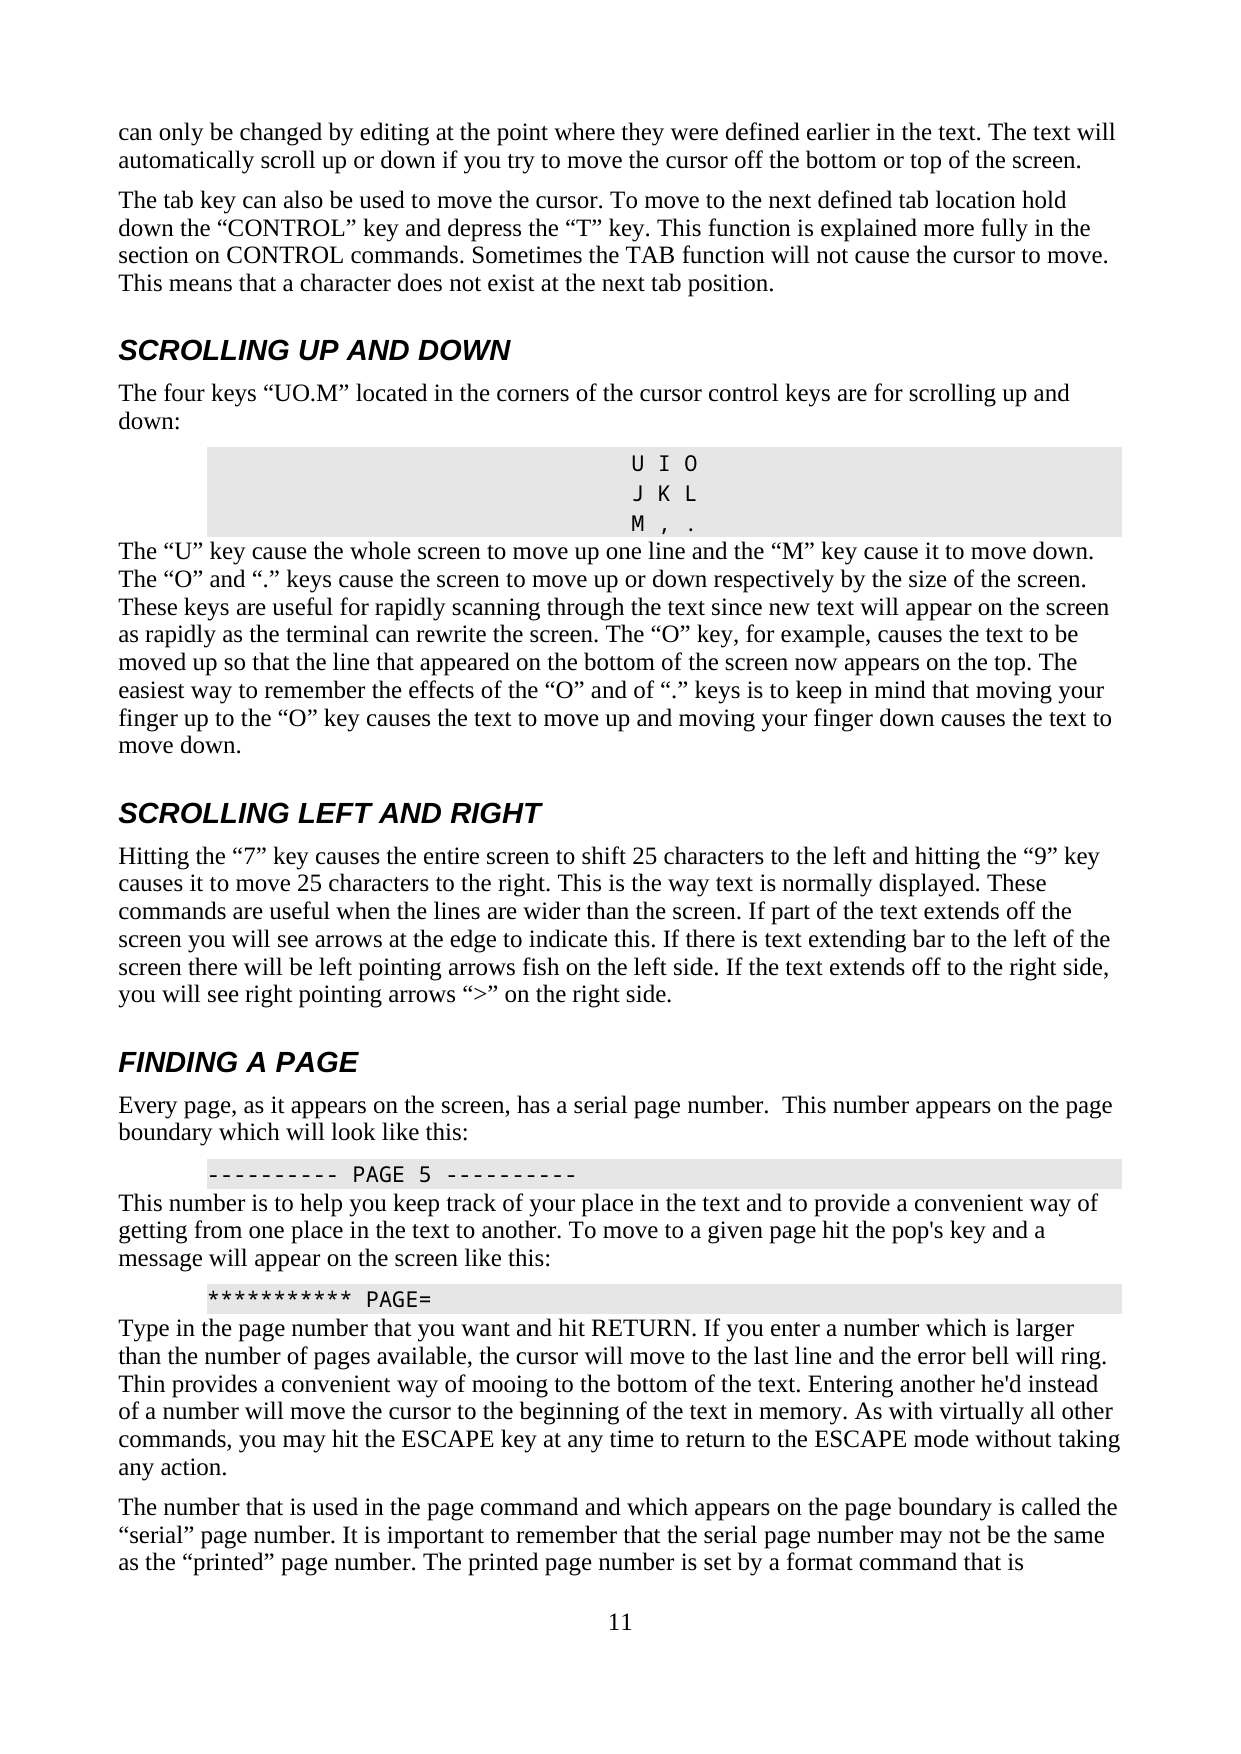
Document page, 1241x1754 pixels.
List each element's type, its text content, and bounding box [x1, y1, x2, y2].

text Hitting the “7” key causes the entire screen to shift 25 characters to the left and hitting the “9” key causes it to move 25 characters to the right. This is the way text is normally displayed. These commands are useful when the lines are wider than the screen. If part of the text extends off the screen you will see arrows at the edge to indicate this. If there is text extending bar to the left of the screen there will be left pointing arrows fish on the left side. If the text extends off to the right side, you will see right pointing arrows “>” on the right side. [118, 842, 1122, 1008]
text M , . [207, 507, 1122, 537]
text The four keys “UO.M” located in the corners of the cursor control keys are for scrolling up and down: [118, 379, 1122, 435]
subtitle SCROLLING UP AND DOWN [118, 334, 1122, 367]
text The “U” key cause the whole screen to move up one line and the “M” key cause it to move down. The “O” and “.” keys cause the screen to move up or down respectively by the size of the screen. These keys are useful for rapidly scanning through the text since new text will appear on the screen as rapidly as the terminal can rewrite the screen. The “O” key, for example, causes the text to be moved up so that the line that appeared on the bottom of the screen now appears on the top. The easiest way to remember the effects of the “O” and of “.” keys is to keep in mind that moving your finger up to the “O” key causes the text to move up and moving your finger down causes the text to move down. [118, 537, 1122, 759]
text The tab key can also be used to move the cursor. To move to the next defined tab location hold down the “CONTROL” key and depress the “T” key. This function is explained more fully in the section on CONTROL commands. Sometimes the TAB function will not cause the cursor to move. This means that a character does not exist at the next tab position. [118, 186, 1122, 297]
text The number that is used in the page command and which appears on the page boundary is called the “serial” page number. It is important to remember that the serial page number may not be the same as the “printed” page number. The printed page number is set by a format command that is [118, 1493, 1122, 1576]
text U I O [207, 447, 1122, 477]
text Every page, as it appears on the screen, has a serial page number. This number appears on the page boundary which will look like this: [118, 1091, 1122, 1146]
text J K L [207, 477, 1122, 507]
subtitle SCROLLING LEFT AND RIGHT [118, 797, 1122, 829]
text This number is to help you keep track of your place in the text and to provide a convenient way of getting from one place in the text to another. To move to a given page hit the pop's key and a message will appear on the screen like this: [118, 1189, 1122, 1272]
text can only be changed by editing at the point where they were defined earlier in the text. The text will automatically scroll up or down if you try to move the cursor off the bottom or top of the screen. [118, 118, 1122, 173]
text *********** PAGE= [207, 1284, 1122, 1314]
subtitle FINDING A PAGE [118, 1046, 1122, 1078]
text ---------- PAGE 5 ---------- [207, 1159, 1122, 1189]
text Type in the page number that you want and hit RETURN. If you enter a number which is larger than the number of pages available, the cursor will move to the last line and the error bell will ring. Thin provides a convenient way of mooing to the bottom of the text. Entering another he'd instead of a number will move the cursor to the beginning of the text in memory. As with virtually all other commands, you may hit the ESCAPE key at any time to return to the ESCAPE mode without taking any action. [118, 1314, 1122, 1481]
